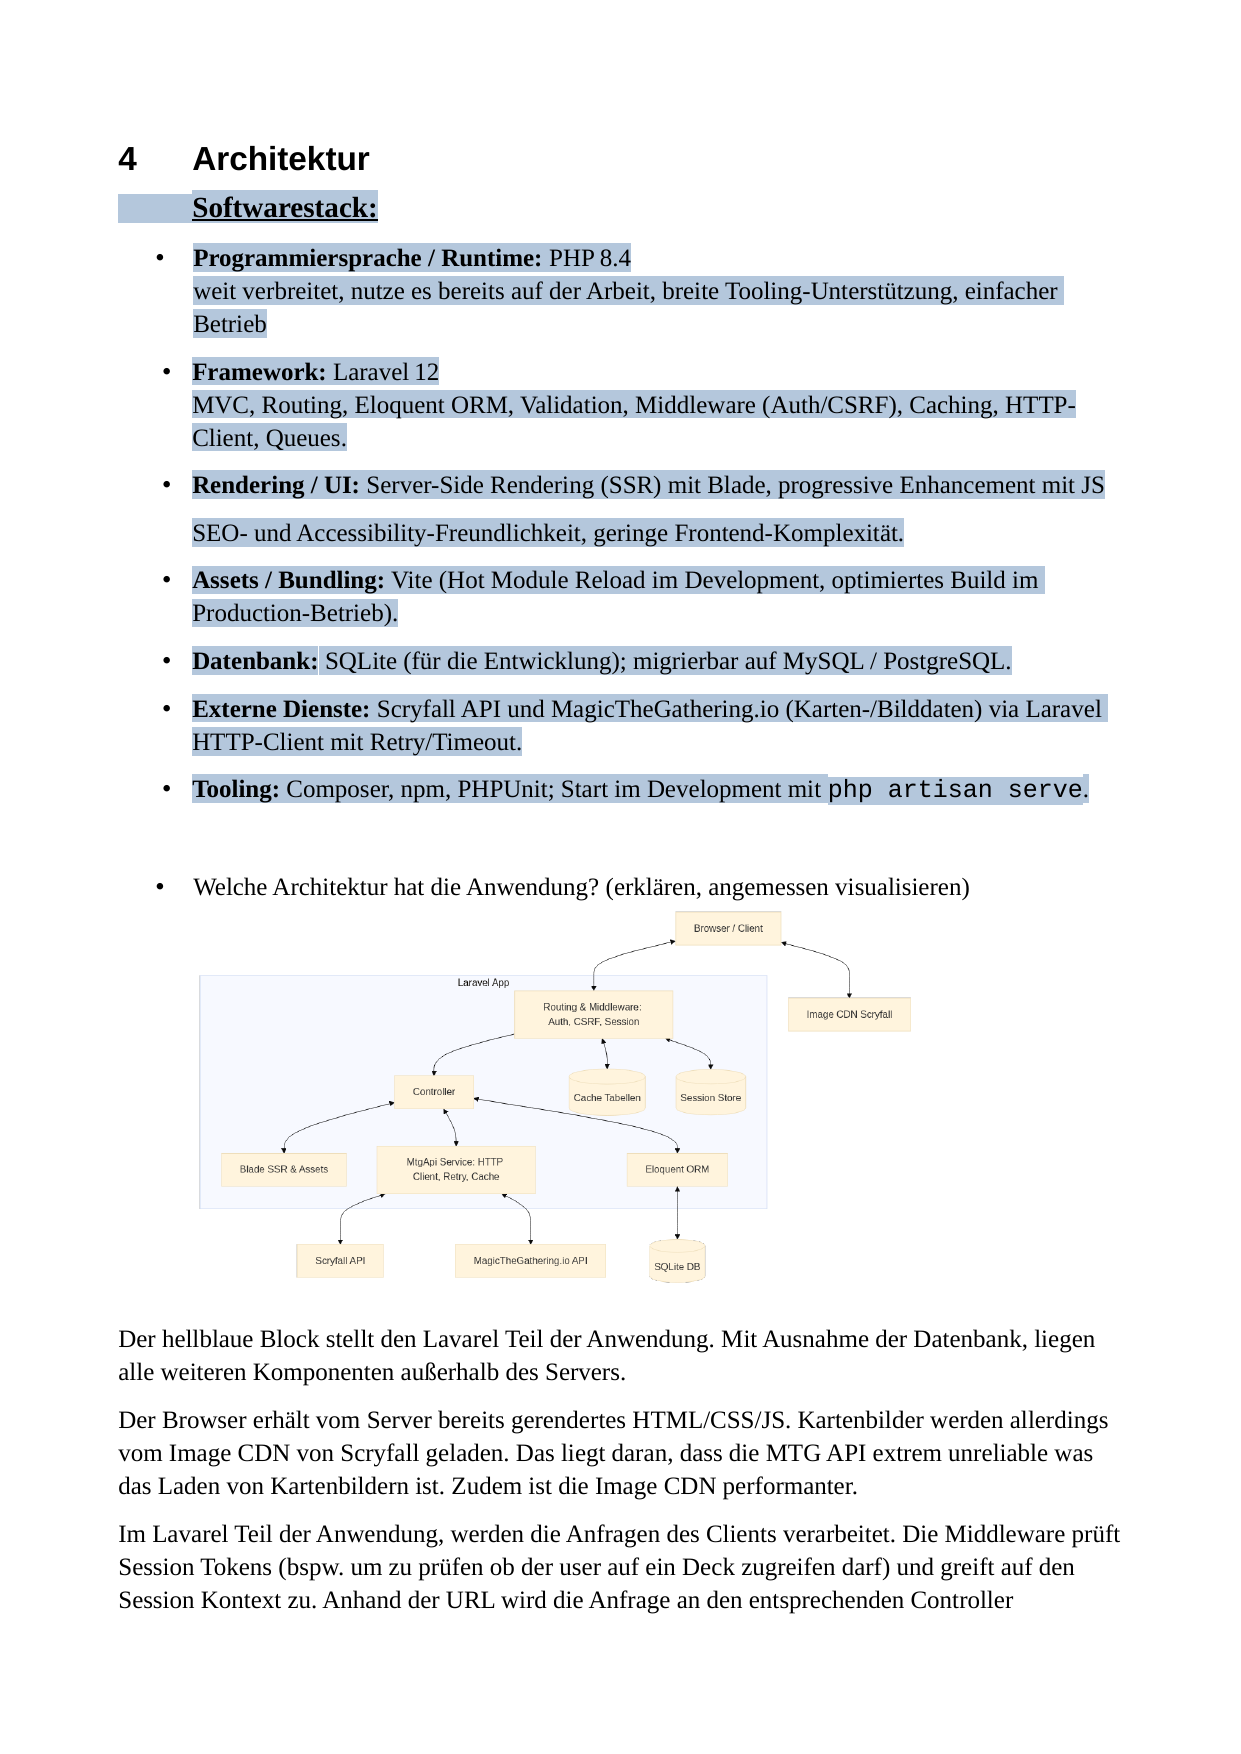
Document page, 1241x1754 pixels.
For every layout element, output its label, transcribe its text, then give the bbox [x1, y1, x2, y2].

list Externe Dienste: Scryfall API und MagicTheGathering.io (Karten-/Bilddaten) via Laravel HTTP-Client mit Retry/Timeout. [162, 694, 1122, 756]
list Assets / Bundling: Vite (Hot Module Reload im Development, optimiertes Build im Production-Betrieb). [162, 566, 1122, 627]
text Der hellblaue Block stellt den Lavarel Teil der Anwendung. Mit Ausnahme der Datenbank, liegen alle weiteren Komponenten außerhalb des Servers. [118, 1324, 1122, 1386]
list Programmiersprache / Runtime: PHP 8.4 weit verbreitet, nutze es bereits auf der Arbeit, breite Tooling-Unterstützung, einfacher Betrieb [156, 243, 1122, 338]
list Datenbank: SQLite (für die Entwicklung); migrierbar auf MySQL / PostgreSQL. [162, 646, 1122, 675]
list Tooling: Composer, npm, PHPUnit; Start im Development mit php artisan serve. [162, 774, 1122, 805]
text Der Browser erhält vom Server bereits gerendertes HTML/CSS/JS. Kartenbilder werden allerdings vom Image CDN von Scryfall geladen. Das liegt daran, dass die MTG API extrem unreliable was das Laden von Kartenbildern ist. Zudem ist die Image CDN performanter. [118, 1405, 1122, 1500]
list SEO- und Accessibility-Freundlichkeit, geringe Frontend-Komplexität. [162, 518, 1122, 547]
picture [195, 907, 915, 1287]
subtitle Architektur [118, 139, 1122, 177]
text Softwarestack: [118, 190, 1122, 223]
list Framework: Laravel 12 MVC, Routing, Eloquent ORM, Validation, Middleware (Auth/CSRF), Caching, HTTP-Client, Queues. [162, 357, 1122, 451]
list Rendering / UI: Server-Side Rendering (SSR) mit Blade, progressive Enhancement mit JS [162, 470, 1122, 499]
list Welche Architektur hat die Anwendung? (erklären, angemessen visualisieren) [156, 872, 1122, 901]
text Im Lavarel Teil der Anwendung, werden die Anfragen des Clients verarbeitet. Die Middleware prüft Session Tokens (bspw. um zu prüfen ob der user auf ein Deck zugreifen darf) und greift auf den Session Kontext zu. Anhand der URL wird die Anfrage an den entsprechenden Controller [118, 1519, 1122, 1613]
